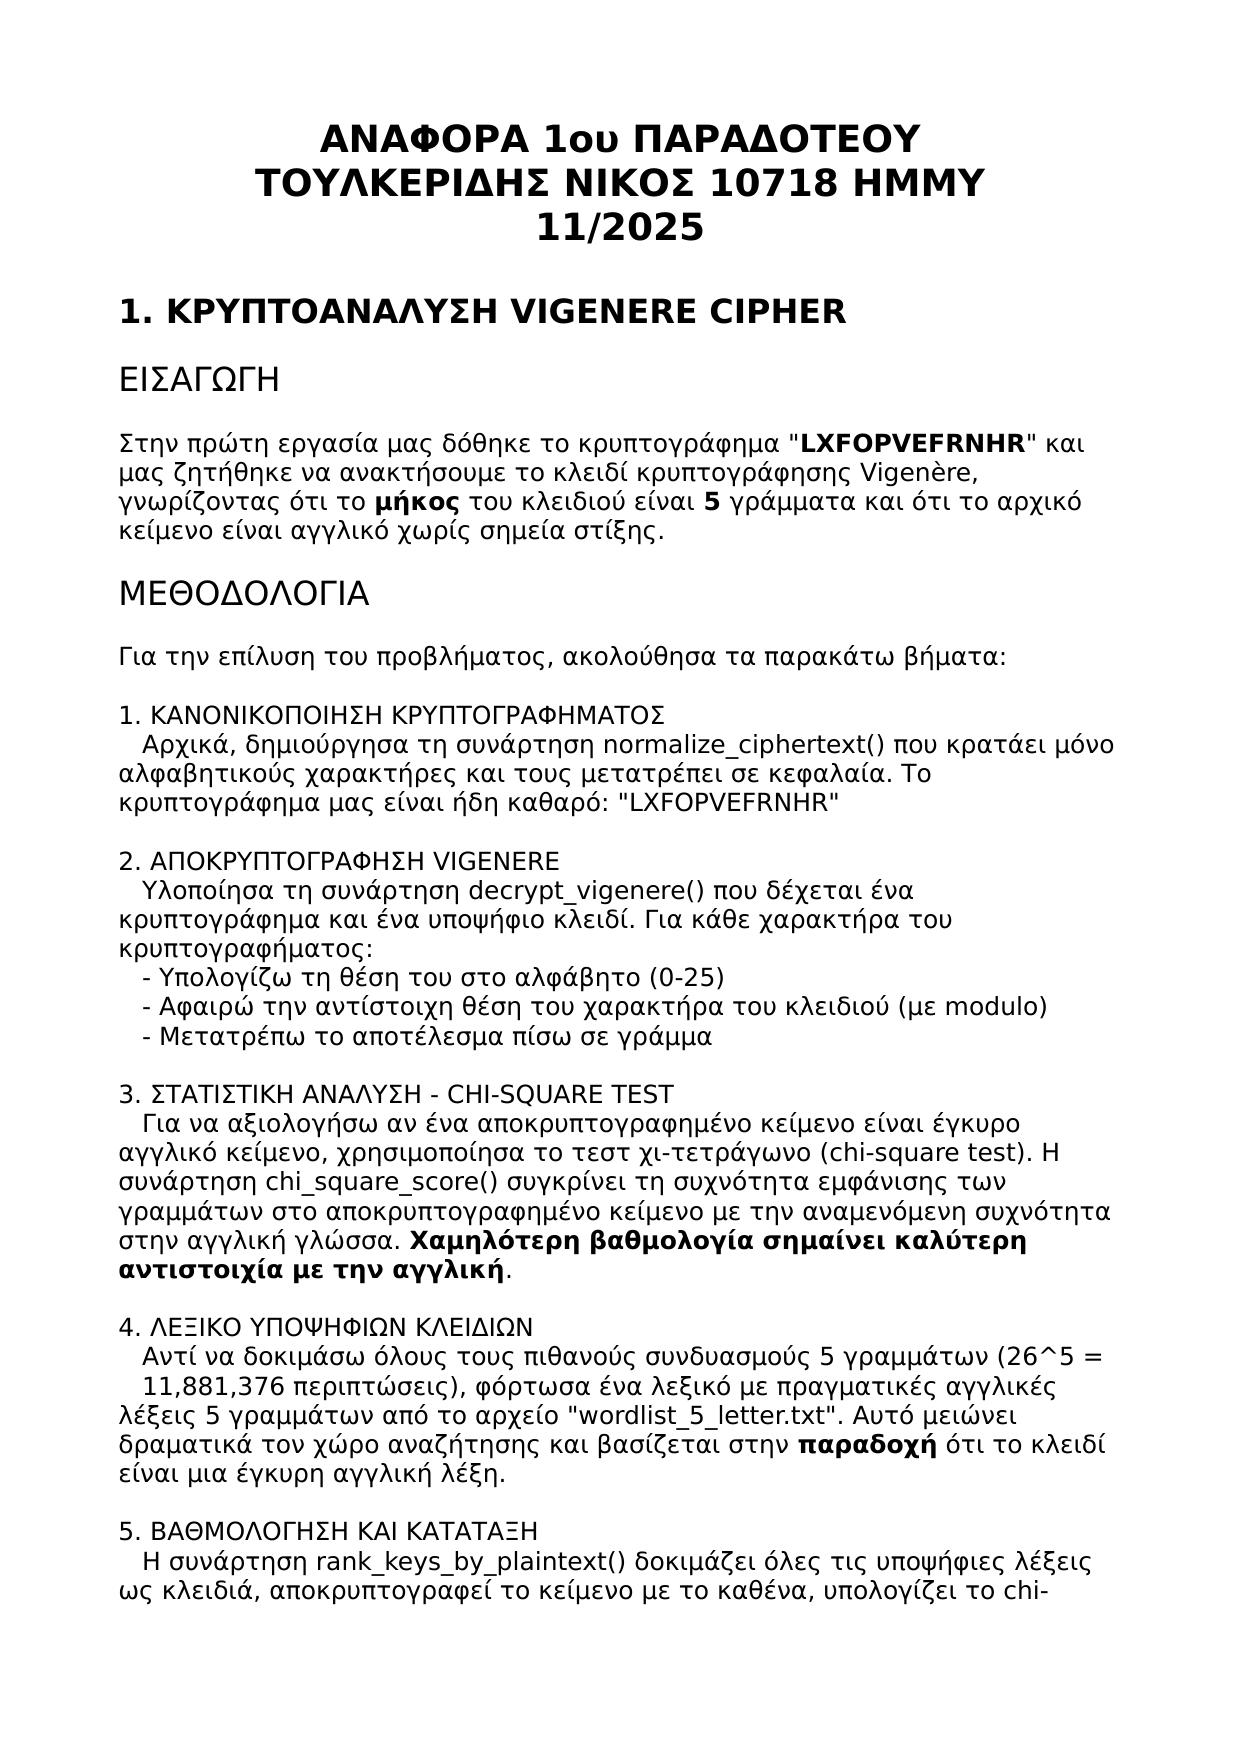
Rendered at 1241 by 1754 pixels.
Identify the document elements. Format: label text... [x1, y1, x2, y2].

text Για να αξιολογήσω αν ένα αποκρυπτογραφημένο κείμενο είναι έγκυρο αγγλικό κείμενο, χρησιμοποίησα το τεστ χι-τετράγωνο (chi-square test). Η συνάρτηση chi_square_score() συγκρίνει τη συχνότητα εμφάνισης των γραμμάτων στο αποκρυπτογραφημένο κείμενο με την αναμενόμενη συχνότητα στην αγγλική γλώσσα. Χαμηλότερη βαθμολογία σημαίνει καλύτερη αντιστοιχία με την αγγλική. [118, 1109, 1122, 1284]
text ΑΝΑΦΟΡΑ 1ου ΠΑΡΑΔΟΤΕΟΥ [118, 118, 1122, 162]
text Για την επίλυση του προβλήματος, ακολούθησα τα παρακάτω βήματα: [118, 643, 1122, 672]
text 1. ΚΑΝΟΝΙΚΟΠΟΙΗΣΗ ΚΡΥΠΤΟΓΡΑΦΗΜΑΤΟΣ [118, 701, 1122, 730]
text 4. ΛΕΞΙΚΟ ΥΠΟΨΗΦΙΩΝ ΚΛΕΙΔΙΩΝ [118, 1313, 1122, 1343]
text Αρχικά, δημιούργησα τη συνάρτηση normalize_ciphertext() που κρατάει μόνο αλφαβητικούς χαρακτήρες και τους μετατρέπει σε κεφαλαία. Το κρυπτογράφημα μας είναι ήδη καθαρό: "LXFOPVEFRNHR" [118, 730, 1122, 818]
text - Υπολογίζω τη θέση του στο αλφάβητο (0-25) [118, 963, 1122, 993]
text Στην πρώτη εργασία μας δόθηκε το κρυπτογράφημα "LXFOPVEFRNHR" και μας ζητήθηκε να ανακτήσουμε το κλειδί κρυπτογράφησης Vigenère, γνωρίζοντας ότι το μήκος του κλειδιού είναι 5 γράμματα και ότι το αρχικό κείμενο είναι αγγλικό χωρίς σημεία στίξης. [118, 429, 1122, 545]
text 11,881,376 περιπτώσεις), φόρτωσα ένα λεξικό με πραγματικές αγγλικές λέξεις 5 γραμμάτων από το αρχείο "wordlist_5_letter.txt". Αυτό μειώνει δραματικά τον χώρο αναζήτησης και βασίζεται στην παραδοχή ότι το κλειδί είναι μια έγκυρη αγγλική λέξη. [118, 1372, 1122, 1488]
text - Μετατρέπω το αποτέλεσμα πίσω σε γράμμα [118, 1022, 1122, 1051]
text Αντί να δοκιμάσω όλους τους πιθανούς συνδυασμούς 5 γραμμάτων (26^5 = [118, 1343, 1122, 1372]
text - Αφαιρώ την αντίστοιχη θέση του χαρακτήρα του κλειδιού (με modulo) [118, 993, 1122, 1022]
text Υλοποίησα τη συνάρτηση decrypt_vigenere() που δέχεται ένα κρυπτογράφημα και ένα υποψήφιο κλειδί. Για κάθε χαρακτήρα του κρυπτογραφήματος: [118, 876, 1122, 963]
text 11/2025 [118, 205, 1122, 249]
text ΕΙΣΑΓΩΓΗ [118, 361, 1122, 399]
text ΜΕΘΟΔΟΛΟΓΙΑ [118, 574, 1122, 613]
text 1. ΚΡΥΠΤΟΑΝΑΛΥΣΗ VIGENERE CIPHER [118, 293, 1122, 332]
text 3. ΣΤΑΤΙΣΤΙΚΗ ΑΝΑΛΥΣΗ - CHI-SQUARE TEST [118, 1080, 1122, 1109]
text 5. ΒΑΘΜΟΛΟΓΗΣΗ ΚΑΙ ΚΑΤΑΤΑΞΗ [118, 1518, 1122, 1547]
text ΤΟΥΛΚΕΡΙΔΗΣ ΝΙΚΟΣ 10718 ΗΜΜΥ [118, 162, 1122, 205]
text 2. ΑΠΟΚΡΥΠΤΟΓΡΑΦΗΣΗ VIGENERE [118, 847, 1122, 876]
text Η συνάρτηση rank_keys_by_plaintext() δοκιμάζει όλες τις υποψήφιες λέξεις ως κλειδιά, αποκρυπτογραφεί το κείμενο με το καθένα, υπολογίζει το chi- [118, 1547, 1122, 1605]
